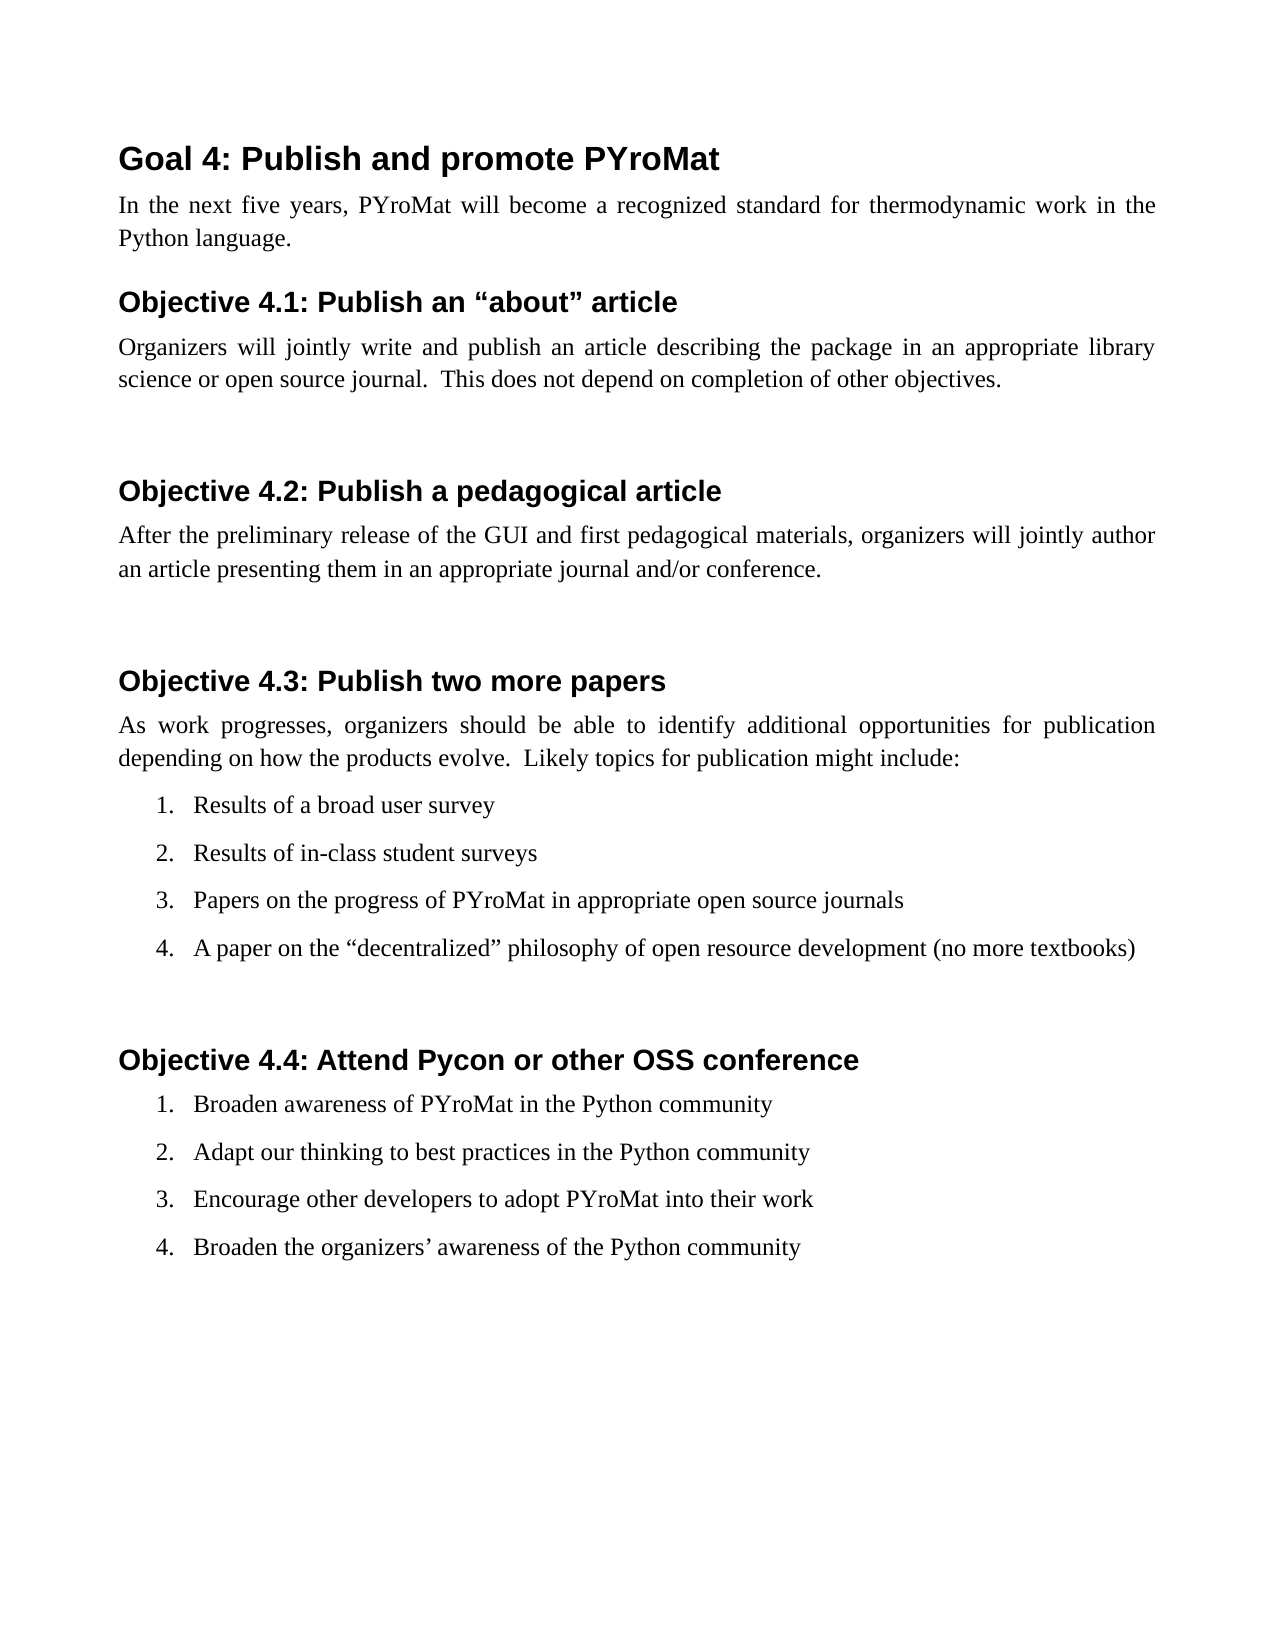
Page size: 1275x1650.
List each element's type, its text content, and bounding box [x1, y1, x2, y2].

subtitle Objective 4.1: Publish an “about” article [118, 285, 1157, 319]
list Results of in-class student surveys [156, 838, 1157, 867]
text As work progresses, organizers should be able to identify additional opportunities for publication depending on how the products evolve. Likely topics for publication might include: [118, 710, 1157, 771]
list Encourage other developers to adopt PYroMat into their work [156, 1184, 1157, 1213]
text In the next five years, PYroMat will become a recognized standard for thermodynamic work in the Python language. [118, 190, 1157, 252]
list Results of a broad user survey [156, 790, 1157, 819]
text Organizers will jointly write and publish an article describing the package in an appropriate library science or open source journal. This does not depend on completion of other objectives. [118, 332, 1157, 393]
subtitle Objective 4.3: Publish two more papers [118, 663, 1157, 697]
subtitle Objective 4.4: Attend Pycon or other OSS conference [118, 1043, 1157, 1077]
list A paper on the “decentralized” philosophy of open resource development (no more textbooks) [156, 933, 1157, 962]
text After the preliminary release of the GUI and first pedagogical materials, organizers will jointly author an article presenting them in an appropriate journal and/or conference. [118, 521, 1157, 582]
subtitle Goal 4: Publish and promote PYroMat [118, 139, 1157, 178]
list Papers on the progress of PYroMat in appropriate open source journals [156, 886, 1157, 914]
list Adapt our thinking to best practices in the Python community [156, 1137, 1157, 1166]
list Broaden awareness of PYroMat in the Python community [156, 1089, 1157, 1118]
subtitle Objective 4.2: Publish a pedagogical article [118, 474, 1157, 508]
list Broaden the organizers’ awareness of the Python community [156, 1232, 1157, 1261]
